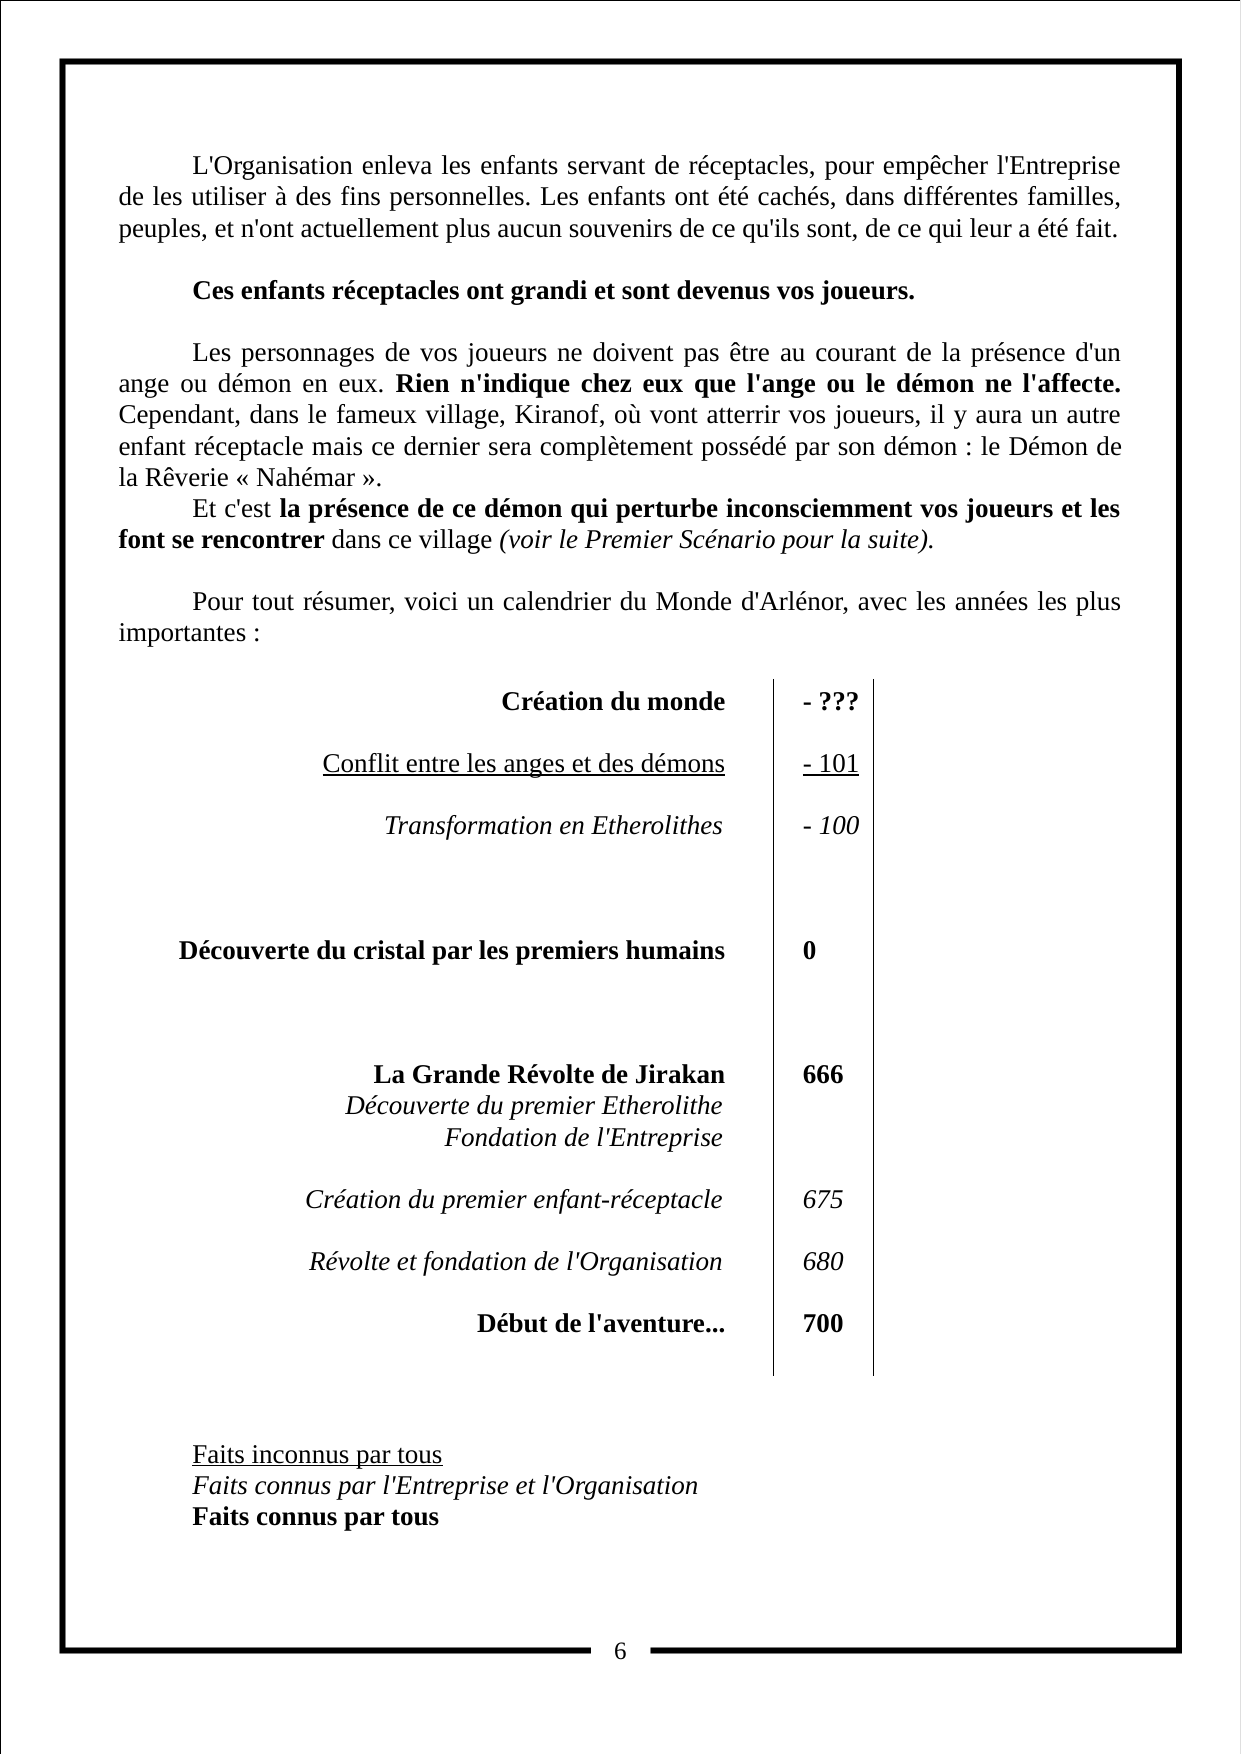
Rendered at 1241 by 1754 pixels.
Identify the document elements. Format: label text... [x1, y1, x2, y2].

text L'Organisation enleva les enfants servant de réceptacles, pour empêcher l'Entreprise de les utiliser à des fins personnelles. Les enfants ont été cachés, dans différentes familles, peuples, et n'ont actuellement plus aucun souvenirs de ce qu'ils sont, de ce qui leur a été fait. [118, 149, 1122, 243]
text Ces enfants réceptacles ont grandi et sont devenus vos joueurs. [118, 274, 1122, 305]
table_header [774, 679, 797, 1376]
text Pour tout résumer, voici un calendrier du Monde d'Arlénor, avec les années les plus importantes : [118, 585, 1122, 648]
text Les personnages de vos joueurs ne doivent pas être au courant de la présence d'un ange ou démon en eux. Rien n'indique chez eux que l'ange ou le démon ne l'affecte. Cependant, dans le fameux village, Kiranof, où vont atterrir vos joueurs, il y aura un autre enfant réceptacle mais ce dernier sera complètement possédé par son démon : le Démon de la Rêverie « Nahémar ». [118, 336, 1122, 492]
picture [1, 1, 1240, 1754]
table_header - ??? - 101 - 100 0 666 675 680 700 [797, 679, 873, 1376]
text Faits connus par l'Entreprise et l'Organisation [118, 1469, 1122, 1500]
text Faits connus par tous [118, 1500, 1122, 1531]
table_header [731, 679, 773, 1376]
text Faits inconnus par tous [118, 1438, 1122, 1469]
table_header Création du monde Conflit entre les anges et des démons Transformation en Etherolithes Découverte du cristal par les premiers humains La Grande Révolte de Jirakan Découverte du premier Etherolithe Fondation de l'Entreprise Création du premier enfant-réceptacle Révolte et fondation de l'Organisation Début de l'aventure... [118, 679, 731, 1376]
text Et c'est la présence de ce démon qui perturbe inconsciemment vos joueurs et les font se rencontrer dans ce village (voir le Premier Scénario pour la suite). [118, 492, 1122, 554]
